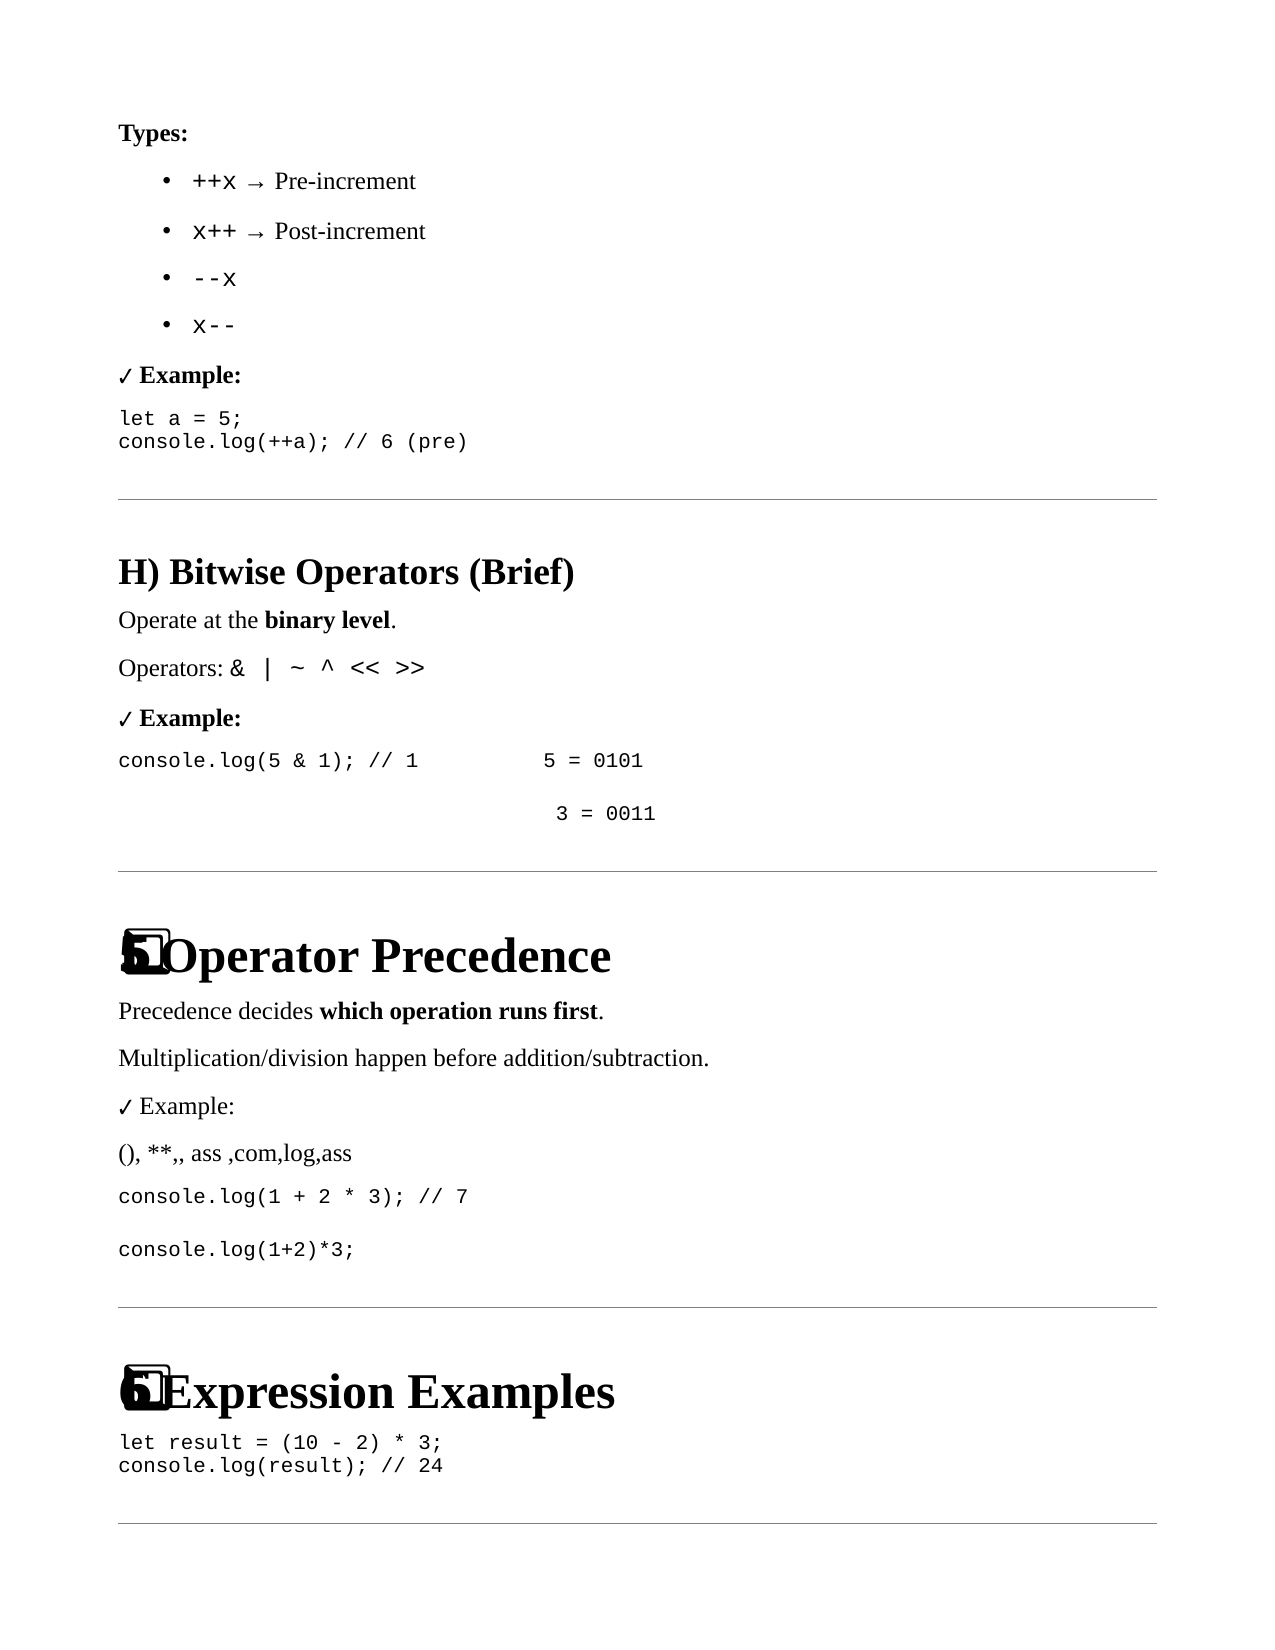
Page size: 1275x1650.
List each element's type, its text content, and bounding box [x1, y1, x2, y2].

subtitle H) Bitwise Operators (Brief) [118, 549, 1157, 592]
text 3 = 0011 [118, 803, 1157, 827]
text ✔ Example: [118, 360, 1157, 389]
text console.log(++a); // 6 (pre) [118, 431, 1157, 455]
text Multiplication/division happen before addition/subtraction. [118, 1043, 1157, 1072]
text let a = 5; [118, 407, 1157, 431]
list x++ → Post-increment [162, 216, 1157, 247]
list x-- [162, 313, 1157, 341]
text (), **,, ass ,com,log,ass [118, 1138, 1157, 1167]
text Operators: & | ~ ^ << >> [118, 653, 1157, 683]
text console.log(5 & 1); // 1 5 = 0101 [118, 750, 1157, 774]
list ++x → Pre-increment [162, 166, 1157, 197]
text ✔ Example: [118, 703, 1157, 731]
text Operate at the binary level. [118, 605, 1157, 634]
subtitle 6️⃣ Expression Examples [118, 1362, 1157, 1419]
text Precedence decides which operation runs first. [118, 996, 1157, 1024]
text ✔ Example: [118, 1091, 1157, 1120]
text console.log(1 + 2 * 3); // 7 [118, 1186, 1157, 1210]
text let result = (10 - 2) * 3; [118, 1432, 1157, 1455]
text Types: [118, 118, 1157, 147]
subtitle 5️⃣ Operator Precedence [118, 926, 1157, 983]
text console.log(1+2)*3; [118, 1239, 1157, 1263]
list --x [162, 266, 1157, 294]
text console.log(result); // 24 [118, 1455, 1157, 1479]
